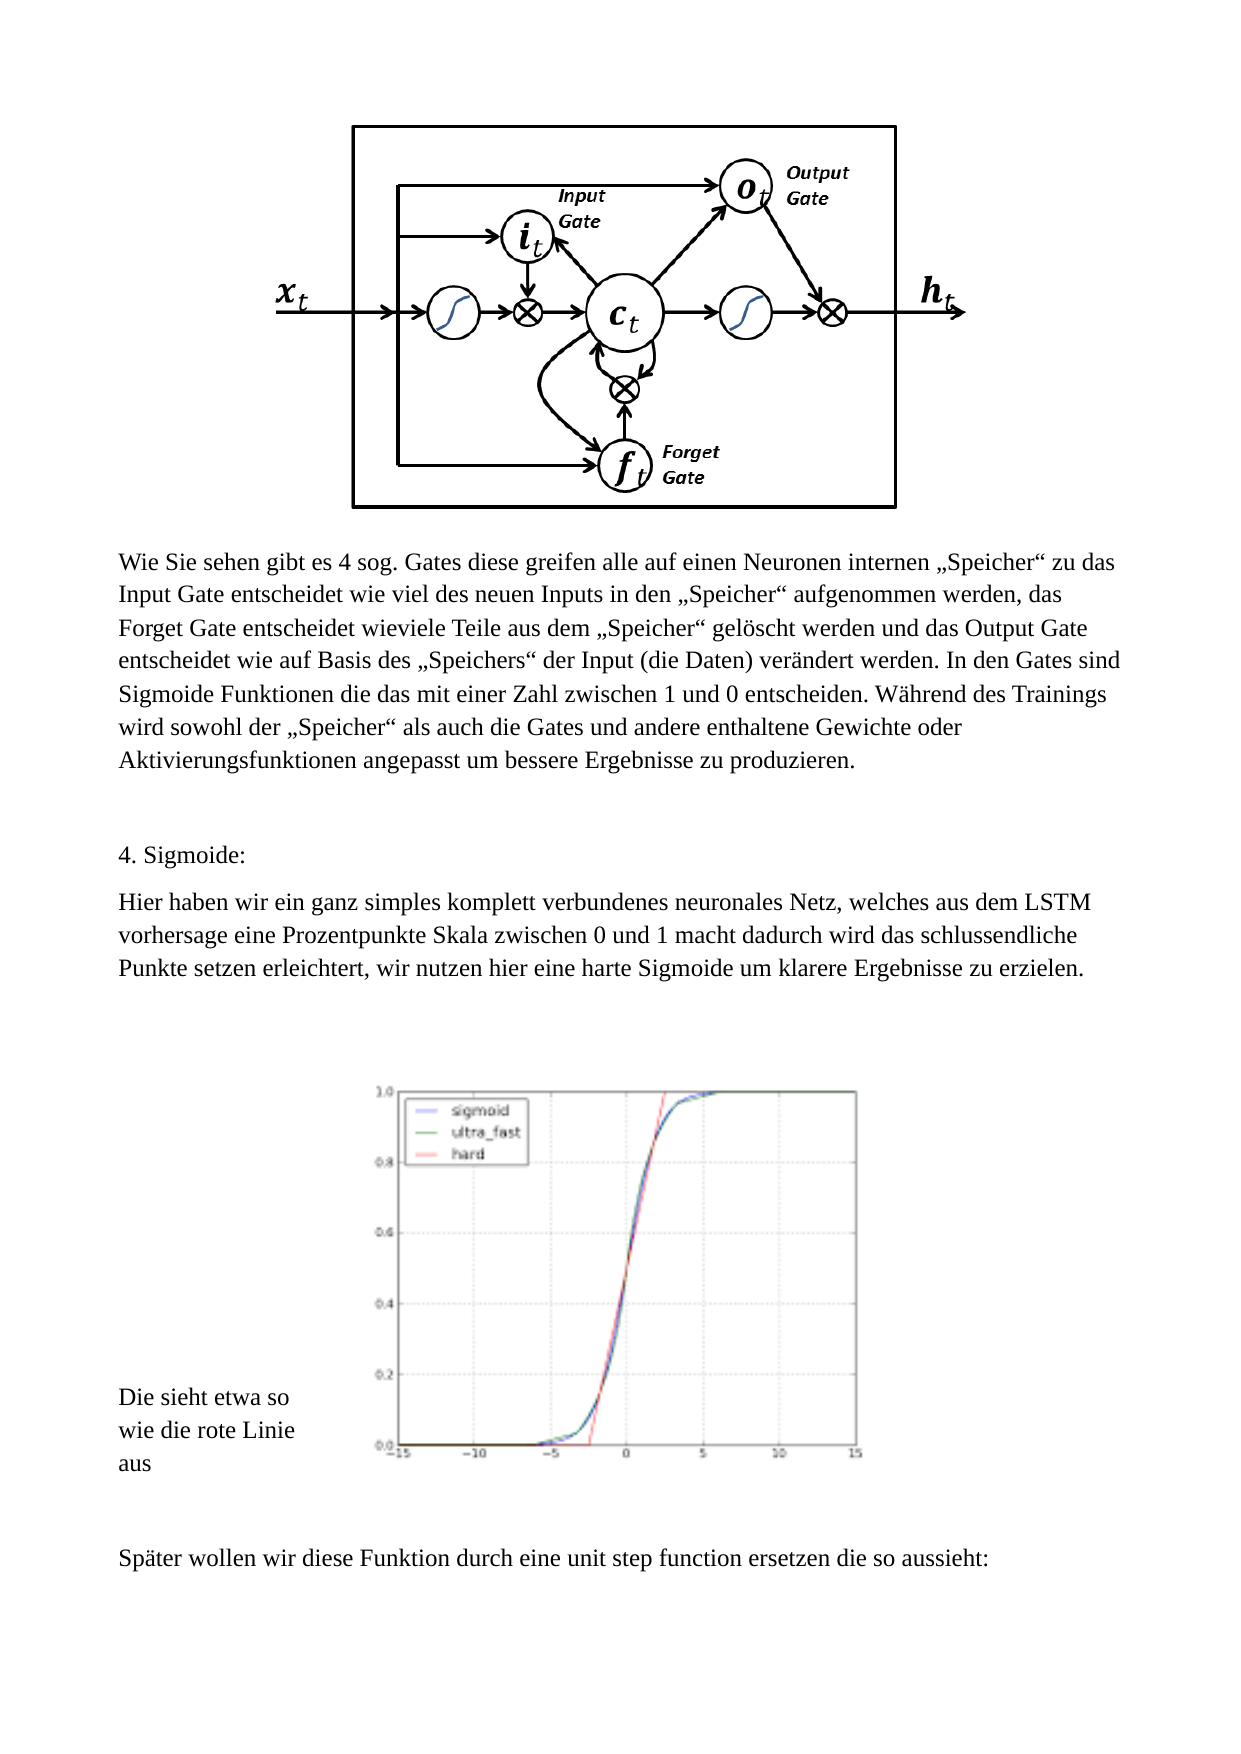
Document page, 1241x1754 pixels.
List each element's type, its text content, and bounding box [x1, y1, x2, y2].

picture [271, 118, 969, 517]
text [915, 1382, 1122, 1477]
text Die sieht etwa so wie die rote Linie aus [118, 1382, 326, 1477]
text Wie Sie sehen gibt es 4 sog. Gates diese greifen alle auf einen Neuronen internen „Speicher“ zu das Input Gate entscheidet wie viel des neuen Inputs in den „Speicher“ aufgenommen werden, das Forget Gate entscheidet wieviele Teile aus dem „Speicher“ gelöscht werden und das Output Gate entscheidet wie auf Basis des „Speichers“ der Input (die Daten) verändert werden. In den Gates sind Sigmoide Funktionen die das mit einer Zahl zwischen 1 und 0 entscheiden. Während des Trainings wird sowohl der „Speicher“ als auch die Gates und andere enthaltene Gewichte oder Aktivierungsfunktionen angepasst um bessere Ergebnisse zu produzieren. [118, 547, 1122, 773]
text 4. Sigmoide: [118, 840, 1122, 869]
text Später wollen wir diese Funktion durch eine unit step function ersetzen die so aussieht: [118, 1543, 1122, 1572]
text Hier haben wir ein ganz simples komplett verbundenes neuronales Netz, welches aus dem LSTM vorhersage eine Prozentpunkte Skala zwischen 0 und 1 macht dadurch wird das schlussendliche Punkte setzen erleichtert, wir nutzen hier eine harte Sigmoide um klarere Ergebnisse zu erzielen. [118, 887, 1122, 982]
picture [326, 1048, 915, 1490]
